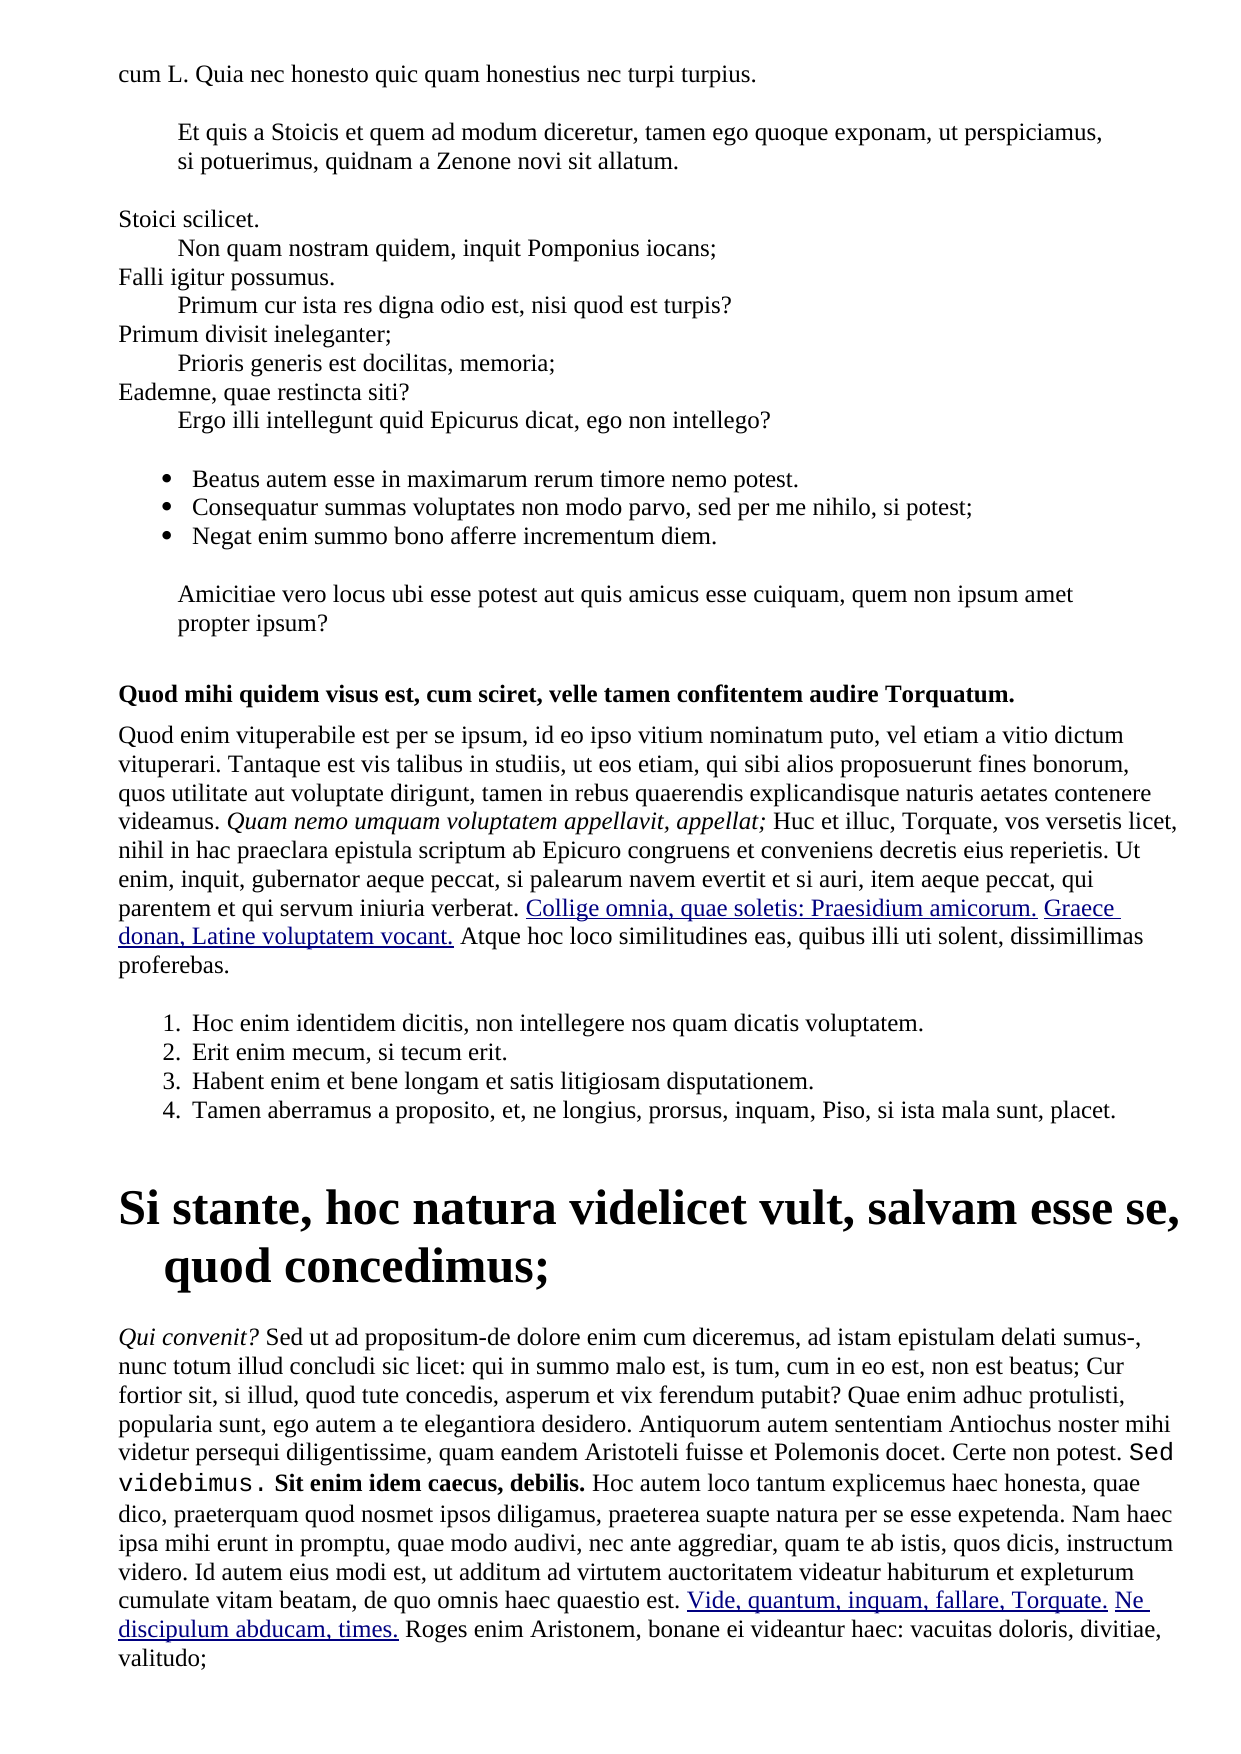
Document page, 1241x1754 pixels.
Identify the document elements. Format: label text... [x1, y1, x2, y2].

list Stoici scilicet. [118, 204, 1181, 233]
list Erit enim mecum, si tecum erit. [162, 1037, 1181, 1066]
text Amicitiae vero locus ubi esse potest aut quis amicus esse cuiquam, quem non ipsum amet propter ipsum? [177, 579, 1122, 637]
list Primum cur ista res digna odio est, nisi quod est turpis? [177, 291, 1181, 319]
text Et quis a Stoicis et quem ad modum diceretur, tamen ego quoque exponam, ut perspiciamus, si potuerimus, quidnam a Zenone novi sit allatum. [177, 117, 1122, 175]
list Tamen aberramus a proposito, et, ne longius, prorsus, inquam, Piso, si ista mala sunt, placet. [162, 1095, 1181, 1123]
subtitle Quod mihi quidem visus est, cum sciret, velle tamen confitentem audire Torquatum. [118, 679, 1181, 708]
subtitle Si stante, hoc natura videlicet vult, salvam esse se, quod concedimus; [118, 1178, 1181, 1293]
list Negat enim summo bono afferre incrementum diem. [162, 521, 1181, 550]
list Habent enim et bene longam et satis litigiosam disputationem. [162, 1066, 1181, 1095]
text Qui convenit? Sed ut ad propositum-de dolore enim cum diceremus, ad istam epistulam delati sumus-, nunc totum illud concludi sic licet: qui in summo malo est, is tum, cum in eo est, non est beatus; Cur fortior sit, si illud, quod tute concedis, asperum et vix ferendum putabit? Quae enim adhuc protulisti, popularia sunt, ego autem a te elegantiora desidero. Antiquorum autem sententiam Antiochus noster mihi videtur persequi diligentissime, quam eandem Aristoteli fuisse et Polemonis docet. Certe non potest. Sed videbimus. Sit enim idem caecus, debilis. Hoc autem loco tantum explicemus haec honesta, quae dico, praeterquam quod nosmet ipsos diligamus, praeterea suapte natura per se esse expetenda. Nam haec ipsa mihi erunt in promptu, quae modo audivi, nec ante aggrediar, quam te ab istis, quos dicis, instructum videro. Id autem eius modi est, ut additum ad virtutem auctoritatem videatur habiturum et expleturum cumulate vitam beatam, de quo omnis haec quaestio est. Vide, quantum, inquam, fallare, Torquate. Ne discipulum abducam, times. Roges enim Aristonem, bonane ei videantur haec: vacuitas doloris, divitiae, valitudo; [118, 1322, 1181, 1672]
text cum L. Quia nec honesto quic quam honestius nec turpi turpius. [118, 59, 1181, 88]
list Prioris generis est docilitas, memoria; [177, 348, 1181, 377]
list Non quam nostram quidem, inquit Pomponius iocans; [177, 233, 1181, 262]
list Falli igitur possumus. [118, 262, 1181, 291]
list Primum divisit ineleganter; [118, 319, 1181, 348]
list Consequatur summas voluptates non modo parvo, sed per me nihilo, si potest; [162, 492, 1181, 521]
list Hoc enim identidem dicitis, non intellegere nos quam dicatis voluptatem. [162, 1008, 1181, 1037]
list Eademne, quae restincta siti? [118, 377, 1181, 406]
text Quod enim vituperabile est per se ipsum, id eo ipso vitium nominatum puto, vel etiam a vitio dictum vituperari. Tantaque est vis talibus in studiis, ut eos etiam, qui sibi alios proposuerunt fines bonorum, quos utilitate aut voluptate dirigunt, tamen in rebus quaerendis explicandisque naturis aetates contenere videamus. Quam nemo umquam voluptatem appellavit, appellat; Huc et illuc, Torquate, vos versetis licet, nihil in hac praeclara epistula scriptum ab Epicuro congruens et conveniens decretis eius reperietis. Ut enim, inquit, gubernator aeque peccat, si palearum navem evertit et si auri, item aeque peccat, qui parentem et qui servum iniuria verberat. Collige omnia, quae soletis: Praesidium amicorum. Graece donan, Latine voluptatem vocant. Atque hoc loco similitudines eas, quibus illi uti solent, dissimillimas proferebas. [118, 720, 1181, 979]
list Beatus autem esse in maximarum rerum timore nemo potest. [162, 464, 1181, 492]
list Ergo illi intellegunt quid Epicurus dicat, ego non intellego? [177, 406, 1181, 434]
